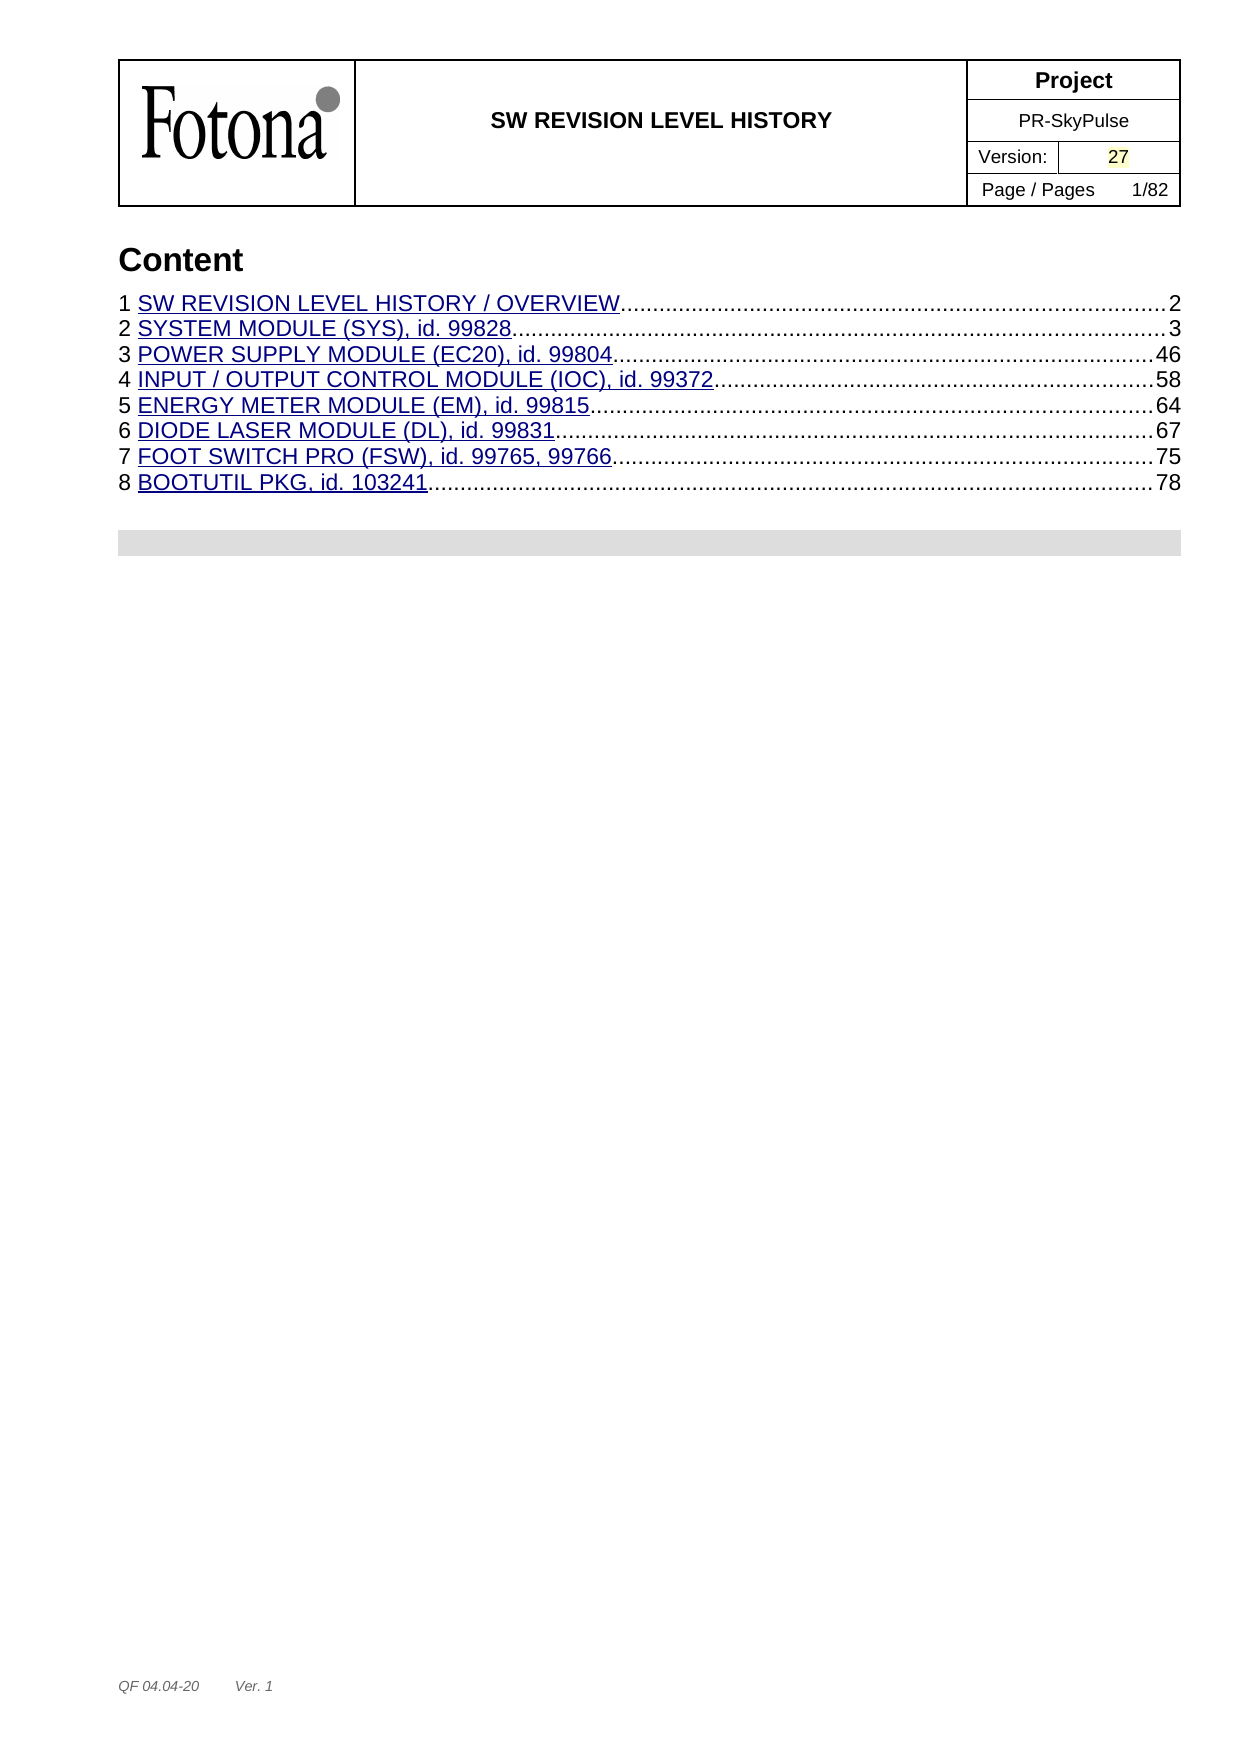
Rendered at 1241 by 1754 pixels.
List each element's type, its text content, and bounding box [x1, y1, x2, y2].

text 3 POWER SUPPLY MODULE (EC20), id. 99804 46 [118, 342, 1181, 367]
text 1 SW REVISION LEVEL HISTORY / OVERVIEW 2 [118, 291, 1181, 316]
text 8 BOOTUTIL PKG, id. 103241 78 [118, 469, 1181, 495]
subtitle Content [118, 241, 1181, 278]
text 6 DIODE LASER MODULE (DL), id. 99831 67 [118, 418, 1181, 444]
text 7 FOOT SWITCH PRO (FSW), id. 99765, 99766 75 [118, 444, 1181, 469]
text 2 SYSTEM MODULE (SYS), id. 99828 3 [118, 316, 1181, 342]
text 5 ENERGY METER MODULE (EM), id. 99815 64 [118, 393, 1181, 418]
text 4 INPUT / OUTPUT CONTROL MODULE (IOC), id. 99372 58 [118, 367, 1181, 393]
